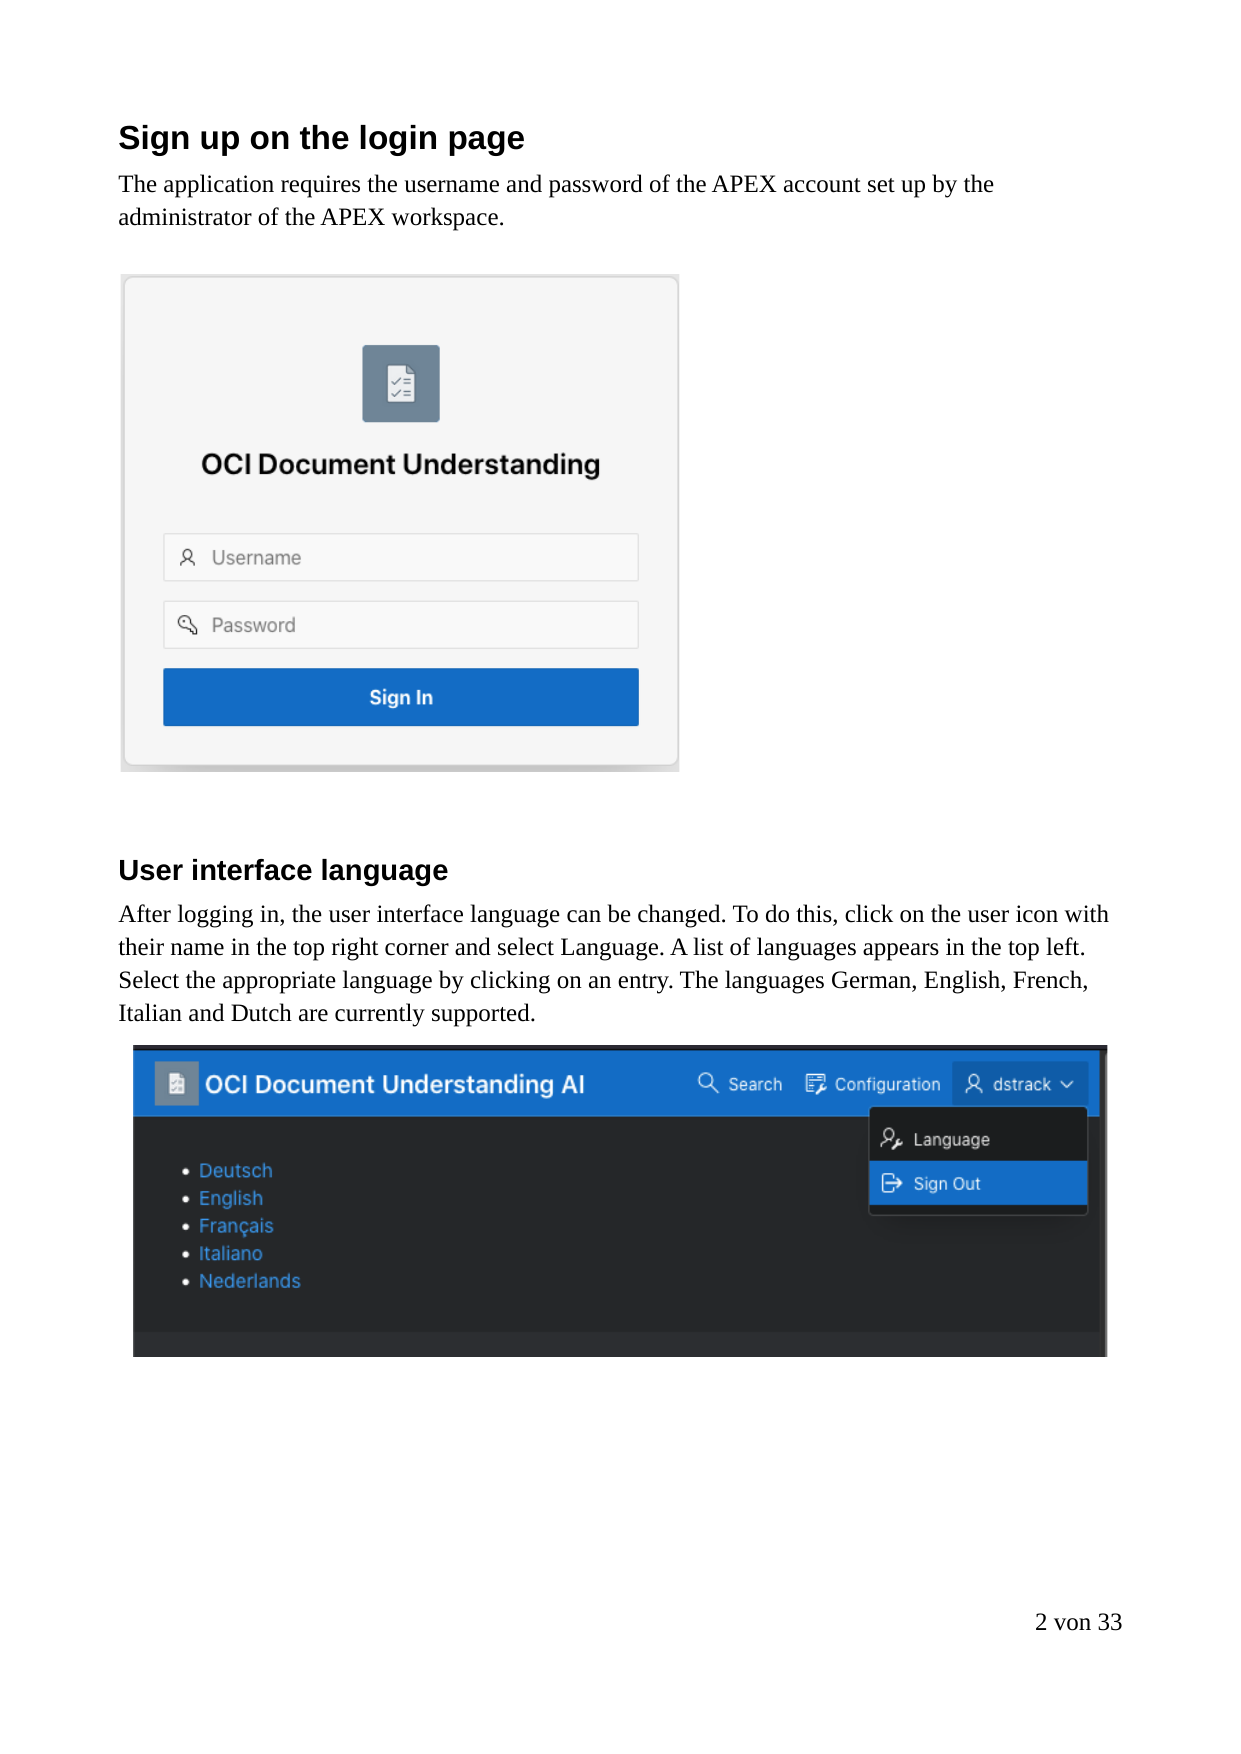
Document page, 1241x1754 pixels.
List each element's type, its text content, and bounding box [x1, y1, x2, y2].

subtitle Sign up on the login page [118, 118, 1122, 157]
text The application requires the username and password of the APEX account set up by the administrator of the APEX workspace. [118, 169, 1122, 231]
picture [133, 1045, 1108, 1357]
text After logging in, the user interface language can be changed. To do this, click on the user icon with their name in the top right corner and select Language. A list of languages appears in the top left. Select the appropriate language by clicking on an entry. The languages German, English, French, Italian and Dutch are currently supported. [118, 899, 1122, 1027]
picture [120, 274, 680, 772]
subtitle User interface language [118, 853, 1122, 887]
